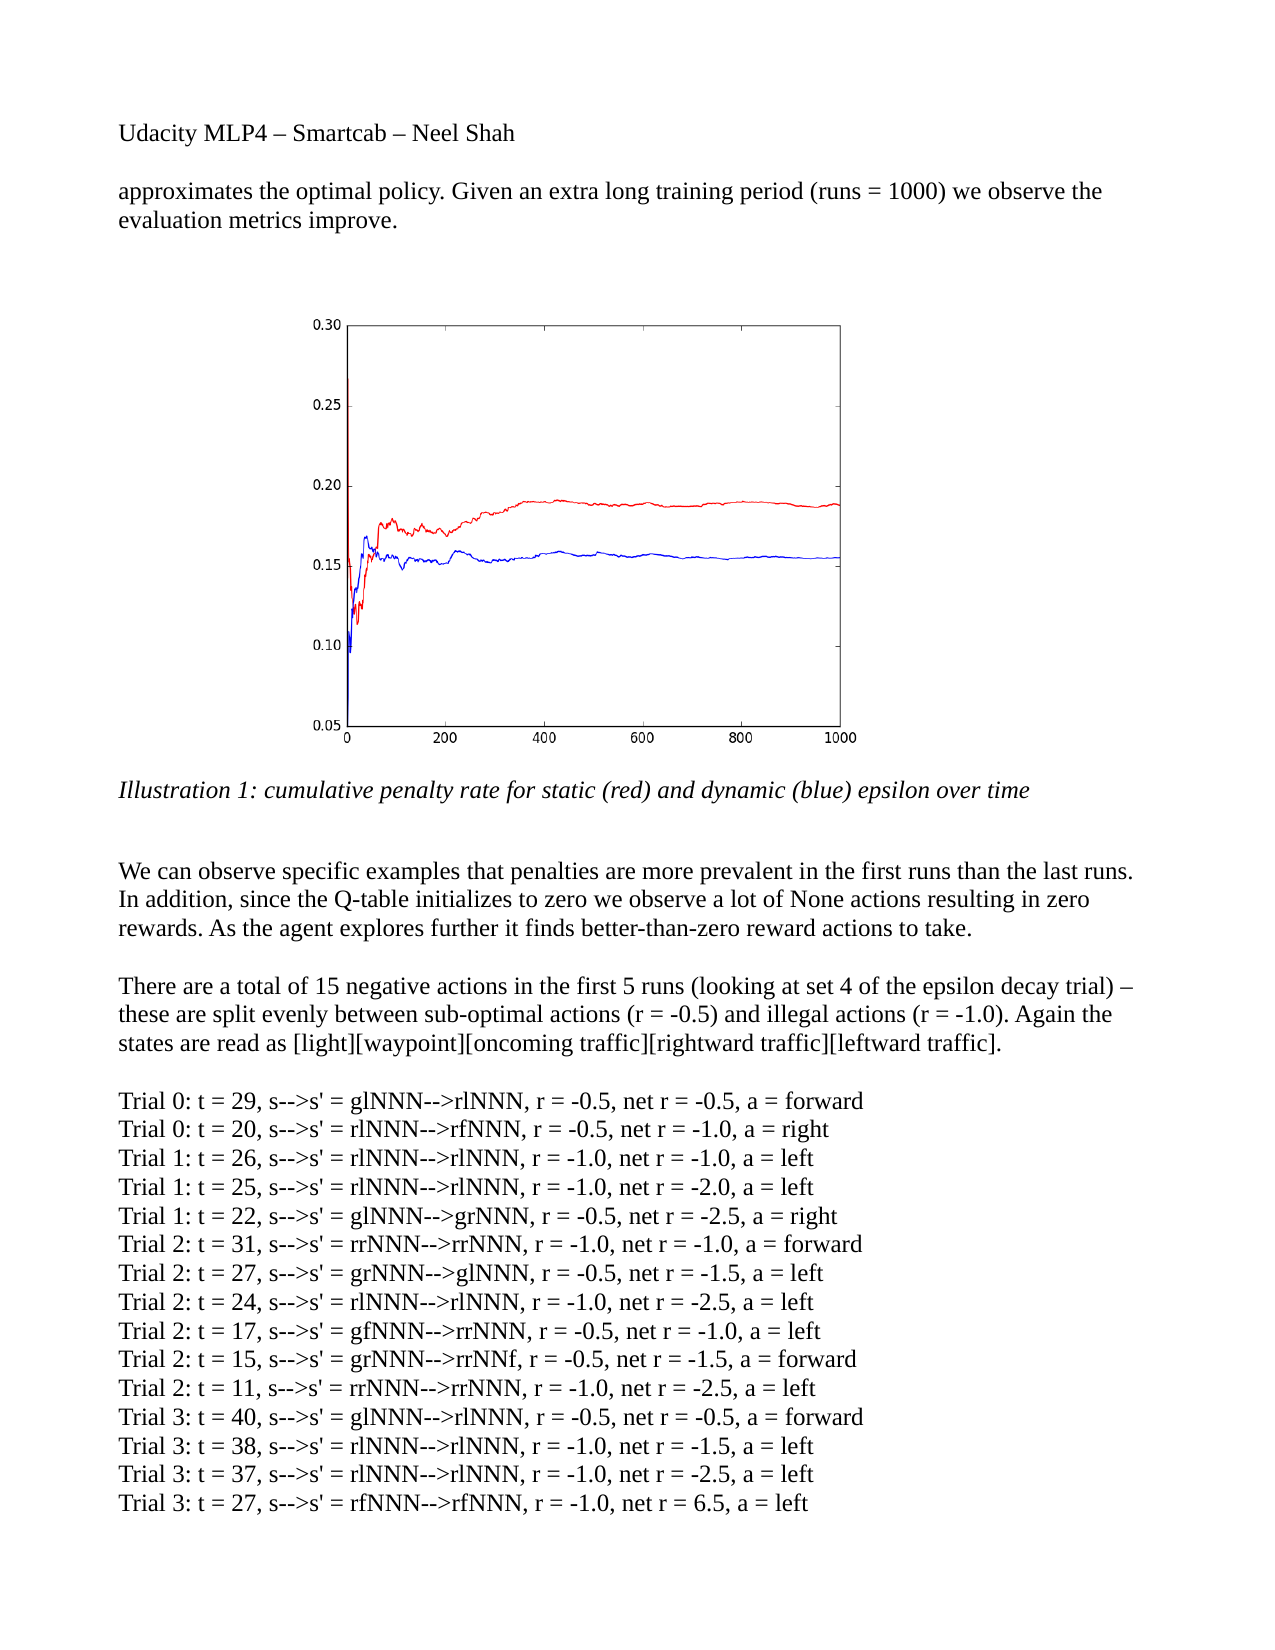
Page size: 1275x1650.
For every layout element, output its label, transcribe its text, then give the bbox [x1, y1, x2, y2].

text Trial 2: t = 17, s-->s' = gfNNN-->rrNNN, r = -0.5, net r = -1.0, a = left [118, 1316, 1157, 1344]
text approximates the optimal policy. Given an extra long training period (runs = 1000) we observe the evaluation metrics improve. [118, 176, 1157, 234]
text Trial 3: t = 38, s-->s' = rlNNN-->rlNNN, r = -1.0, net r = -1.5, a = left [118, 1431, 1157, 1459]
text Trial 2: t = 27, s-->s' = grNNN-->glNNN, r = -0.5, net r = -1.5, a = left [118, 1258, 1157, 1287]
text Trial 3: t = 27, s-->s' = rfNNN-->rfNNN, r = -1.0, net r = 6.5, a = left [118, 1488, 1157, 1517]
text Trial 2: t = 24, s-->s' = rlNNN-->rlNNN, r = -1.0, net r = -2.5, a = left [118, 1287, 1157, 1316]
text Trial 2: t = 31, s-->s' = rrNNN-->rrNNN, r = -1.0, net r = -1.0, a = forward [118, 1229, 1157, 1258]
text Illustration 1: cumulative penalty rate for static (red) and dynamic (blue) epsilon over time [118, 275, 1052, 804]
text Trial 1: t = 22, s-->s' = glNNN-->grNNN, r = -0.5, net r = -2.5, a = right [118, 1201, 1157, 1229]
text Trial 0: t = 29, s-->s' = glNNN-->rlNNN, r = -0.5, net r = -0.5, a = forward [118, 1086, 1157, 1114]
text Trial 3: t = 37, s-->s' = rlNNN-->rlNNN, r = -1.0, net r = -2.5, a = left [118, 1459, 1157, 1488]
text Trial 2: t = 15, s-->s' = grNNN-->rrNNf, r = -0.5, net r = -1.5, a = forward [118, 1344, 1157, 1373]
text Trial 0: t = 20, s-->s' = rlNNN-->rfNNN, r = -0.5, net r = -1.0, a = right [118, 1114, 1157, 1143]
text Trial 1: t = 25, s-->s' = rlNNN-->rlNNN, r = -1.0, net r = -2.0, a = left [118, 1172, 1157, 1201]
picture [267, 275, 903, 776]
text We can observe specific examples that penalties are more prevalent in the first runs than the last runs. In addition, since the Q-table initializes to zero we observe a lot of None actions resulting in zero rewards. As the agent explores further it finds better-than-zero reward actions to take. [118, 856, 1157, 942]
text Trial 2: t = 11, s-->s' = rrNNN-->rrNNN, r = -1.0, net r = -2.5, a = left [118, 1373, 1157, 1402]
text Trial 3: t = 40, s-->s' = glNNN-->rlNNN, r = -0.5, net r = -0.5, a = forward [118, 1402, 1157, 1431]
text There are a total of 15 negative actions in the first 5 runs (looking at set 4 of the epsilon decay trial) – these are split evenly between sub-optimal actions (r = -0.5) and illegal actions (r = -1.0). Again the states are read as [light][waypoint][oncoming traffic][rightward traffic][leftward traffic]. [118, 971, 1157, 1057]
text Trial 1: t = 26, s-->s' = rlNNN-->rlNNN, r = -1.0, net r = -1.0, a = left [118, 1143, 1157, 1172]
